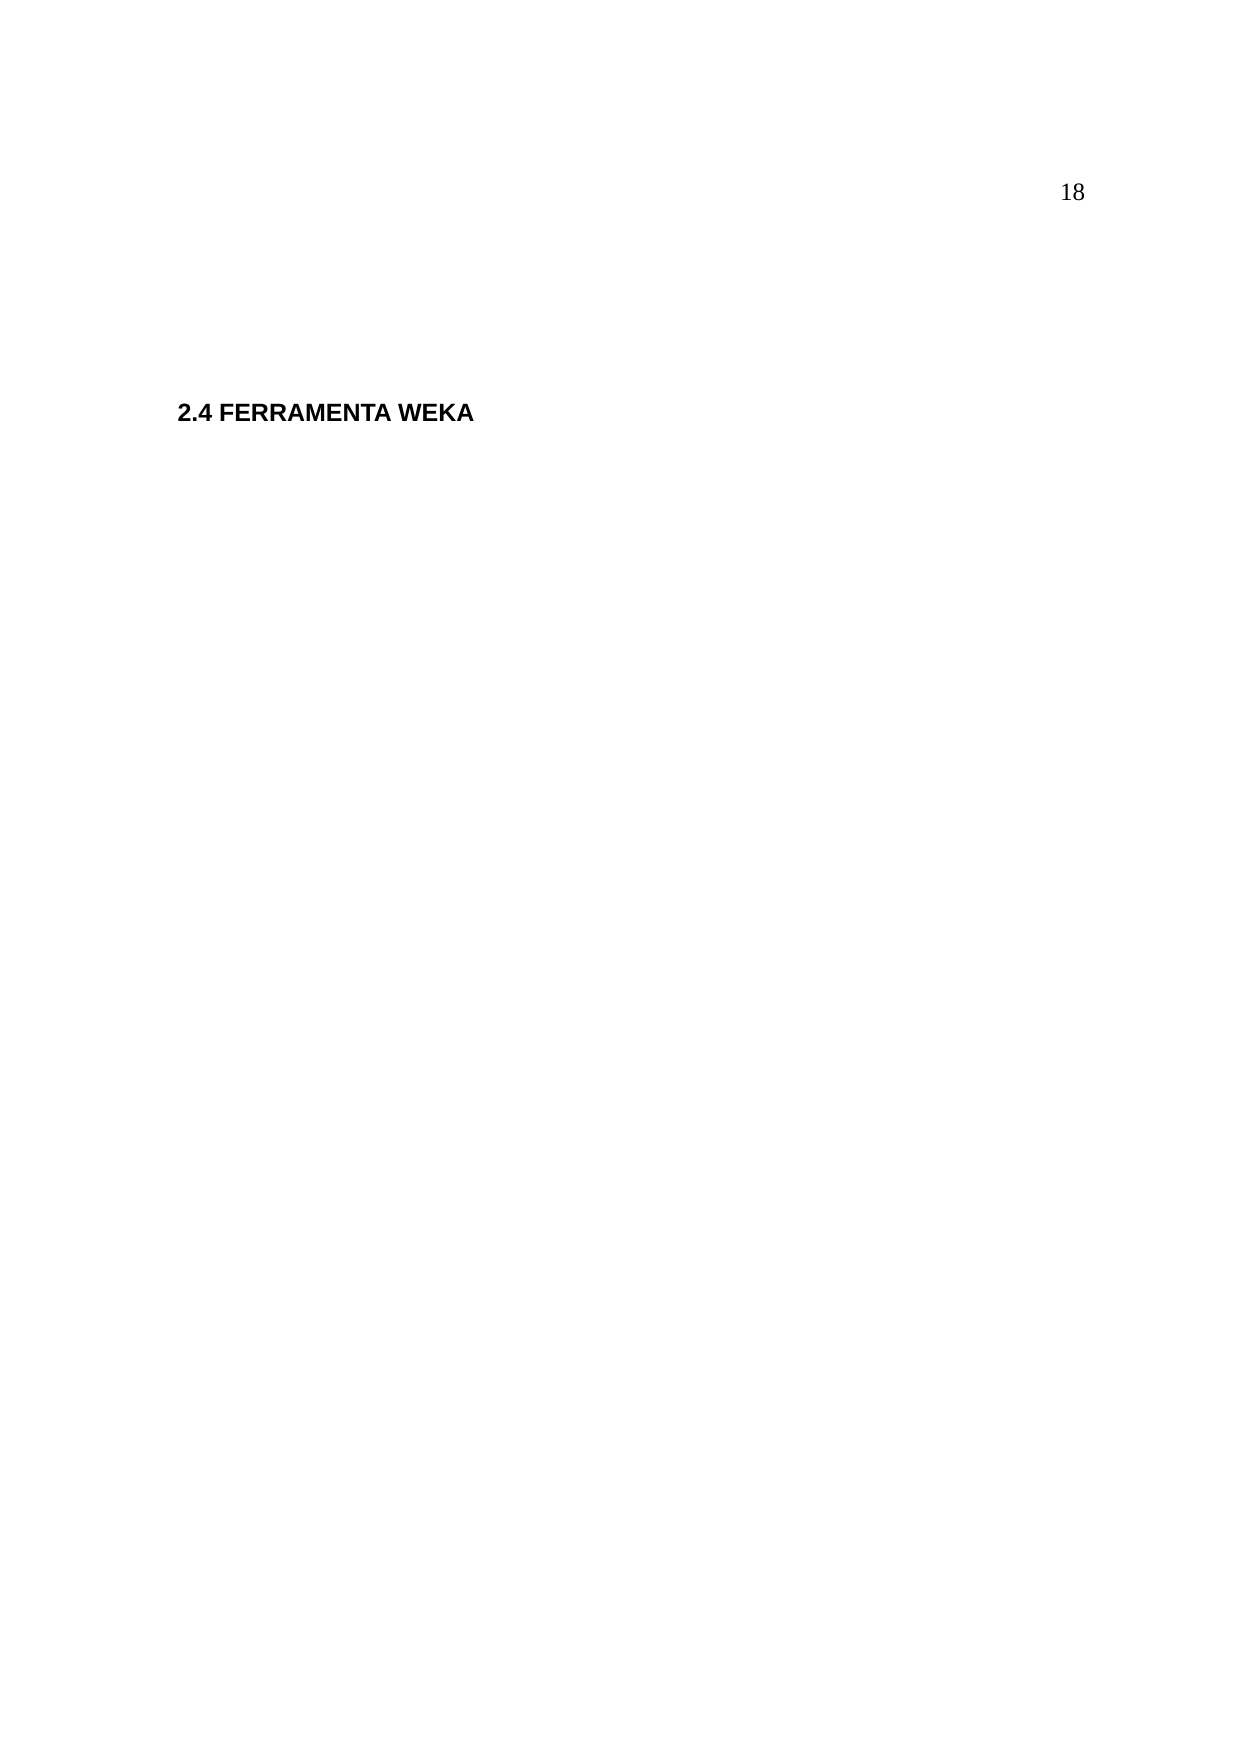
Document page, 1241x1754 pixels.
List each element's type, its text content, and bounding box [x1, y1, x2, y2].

text 2.4 FERRAMENTA WEKA [177, 397, 1122, 426]
